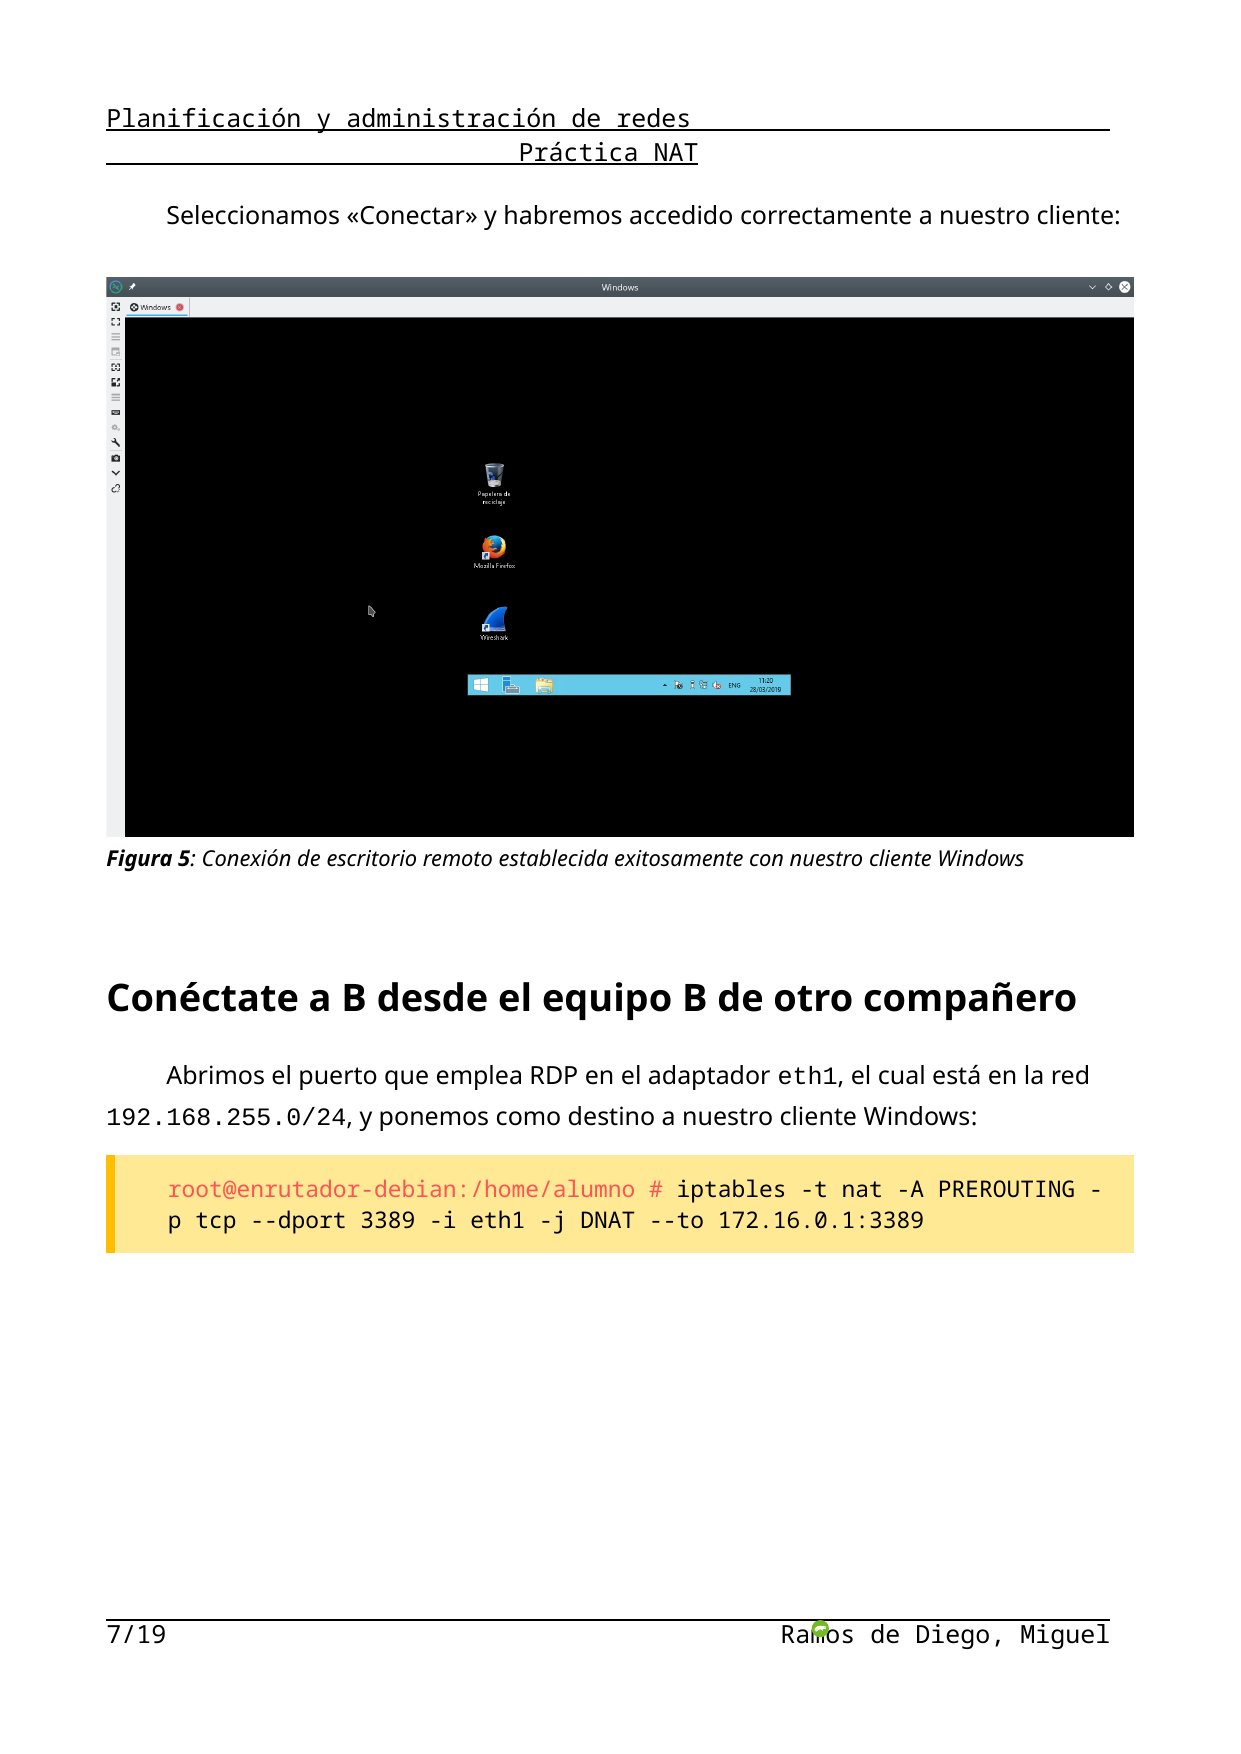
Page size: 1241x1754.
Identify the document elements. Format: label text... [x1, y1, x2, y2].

subtitle Conéctate a B desde el equipo B de otro compañero [106, 971, 1134, 1022]
text Figura 5: Conexión de escritorio remoto establecida exitosamente con nuestro cliente Windows [106, 837, 1134, 873]
text Seleccionamos «Conectar» y habremos accedido correctamente a nuestro cliente: [106, 198, 1134, 232]
text root@enrutador-debian:/home/alumno # iptables -t nat -A PREROUTING -p tcp --dport 3389 -i eth1 -j DNAT --to 172.16.0.1:3389 [115, 1155, 1134, 1253]
picture [106, 277, 1134, 837]
text Abrimos el puerto que emplea RDP en el adaptador eth1, el cual está en la red 192.168.255.0/24, y ponemos como destino a nuestro cliente Windows: [106, 1058, 1134, 1133]
